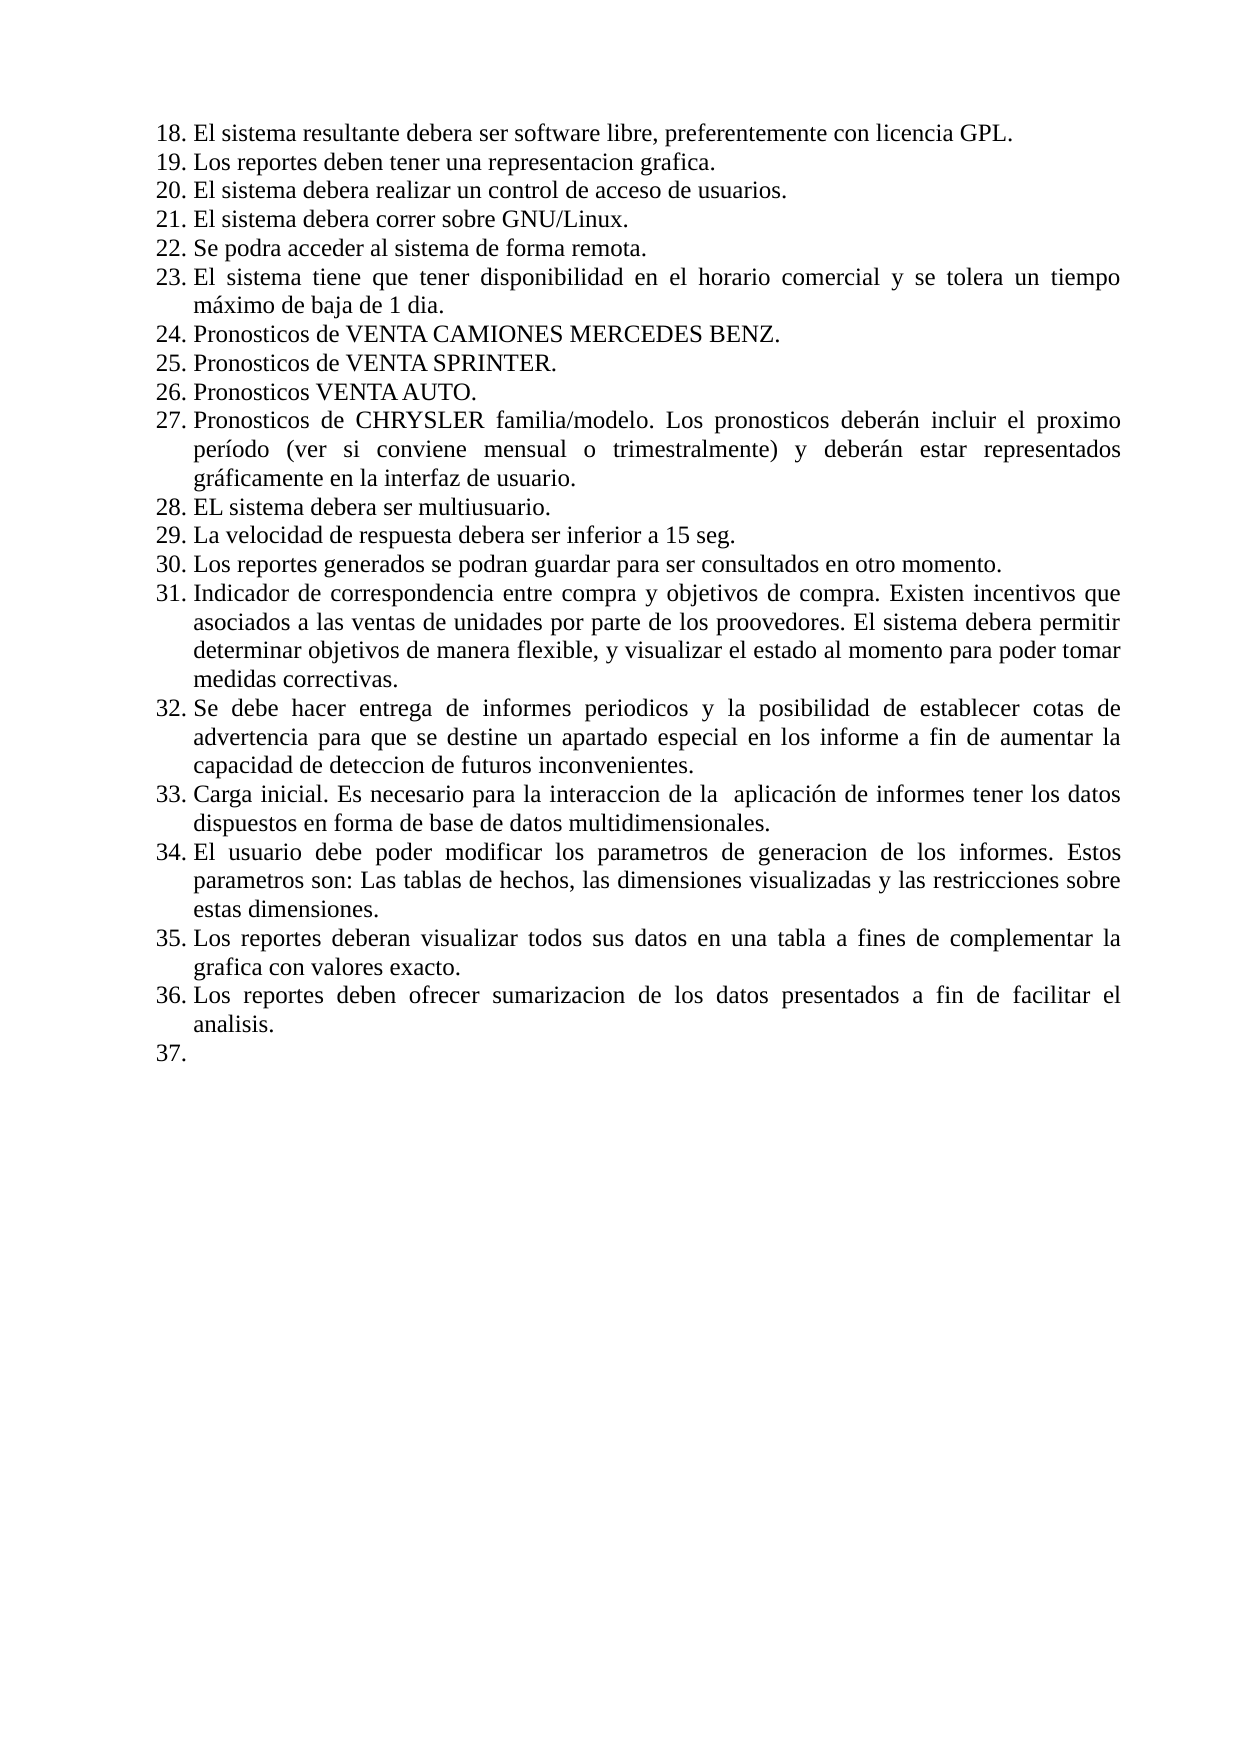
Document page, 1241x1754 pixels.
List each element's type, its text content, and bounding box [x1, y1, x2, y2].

list Los reportes deberan visualizar todos sus datos en una tabla a fines de complementar la grafica con valores exacto. [156, 923, 1122, 981]
list Los reportes deben tener una representacion grafica. [156, 147, 1122, 176]
list El sistema debera realizar un control de acceso de usuarios. [156, 176, 1122, 204]
list El sistema debera correr sobre GNU/Linux. [156, 204, 1122, 233]
list Carga inicial. Es necesario para la interaccion de la aplicación de informes tener los datos dispuestos en forma de base de datos multidimensionales. [156, 779, 1122, 837]
list Se podra acceder al sistema de forma remota. [156, 233, 1122, 262]
list El sistema tiene que tener disponibilidad en el horario comercial y se tolera un tiempo máximo de baja de 1 dia. [156, 262, 1122, 319]
list El usuario debe poder modificar los parametros de generacion de los informes. Estos parametros son: Las tablas de hechos, las dimensiones visualizadas y las restricciones sobre estas dimensiones. [156, 837, 1122, 923]
list EL sistema debera ser multiusuario. [156, 492, 1122, 521]
list Pronosticos de VENTA CAMIONES MERCEDES BENZ. [156, 319, 1122, 348]
list Pronosticos de VENTA SPRINTER. [156, 348, 1122, 377]
list Los reportes deben ofrecer sumarizacion de los datos presentados a fin de facilitar el analisis. [156, 981, 1122, 1038]
list Los reportes generados se podran guardar para ser consultados en otro momento. [156, 549, 1122, 578]
list La velocidad de respuesta debera ser inferior a 15 seg. [156, 521, 1122, 549]
list Pronosticos de CHRYSLER familia/modelo. Los pronosticos deberán incluir el proximo período (ver si conviene mensual o trimestralmente) y deberán estar representados gráficamente en la interfaz de usuario. [156, 406, 1122, 492]
list Indicador de correspondencia entre compra y objetivos de compra. Existen incentivos que asociados a las ventas de unidades por parte de los proovedores. El sistema debera permitir determinar objetivos de manera flexible, y visualizar el estado al momento para poder tomar medidas correctivas. [156, 578, 1122, 693]
list Se debe hacer entrega de informes periodicos y la posibilidad de establecer cotas de advertencia para que se destine un apartado especial en los informe a fin de aumentar la capacidad de deteccion de futuros inconvenientes. [156, 693, 1122, 779]
list Pronosticos VENTA AUTO. [156, 377, 1122, 406]
list El sistema resultante debera ser software libre, preferentemente con licencia GPL. [156, 118, 1122, 147]
